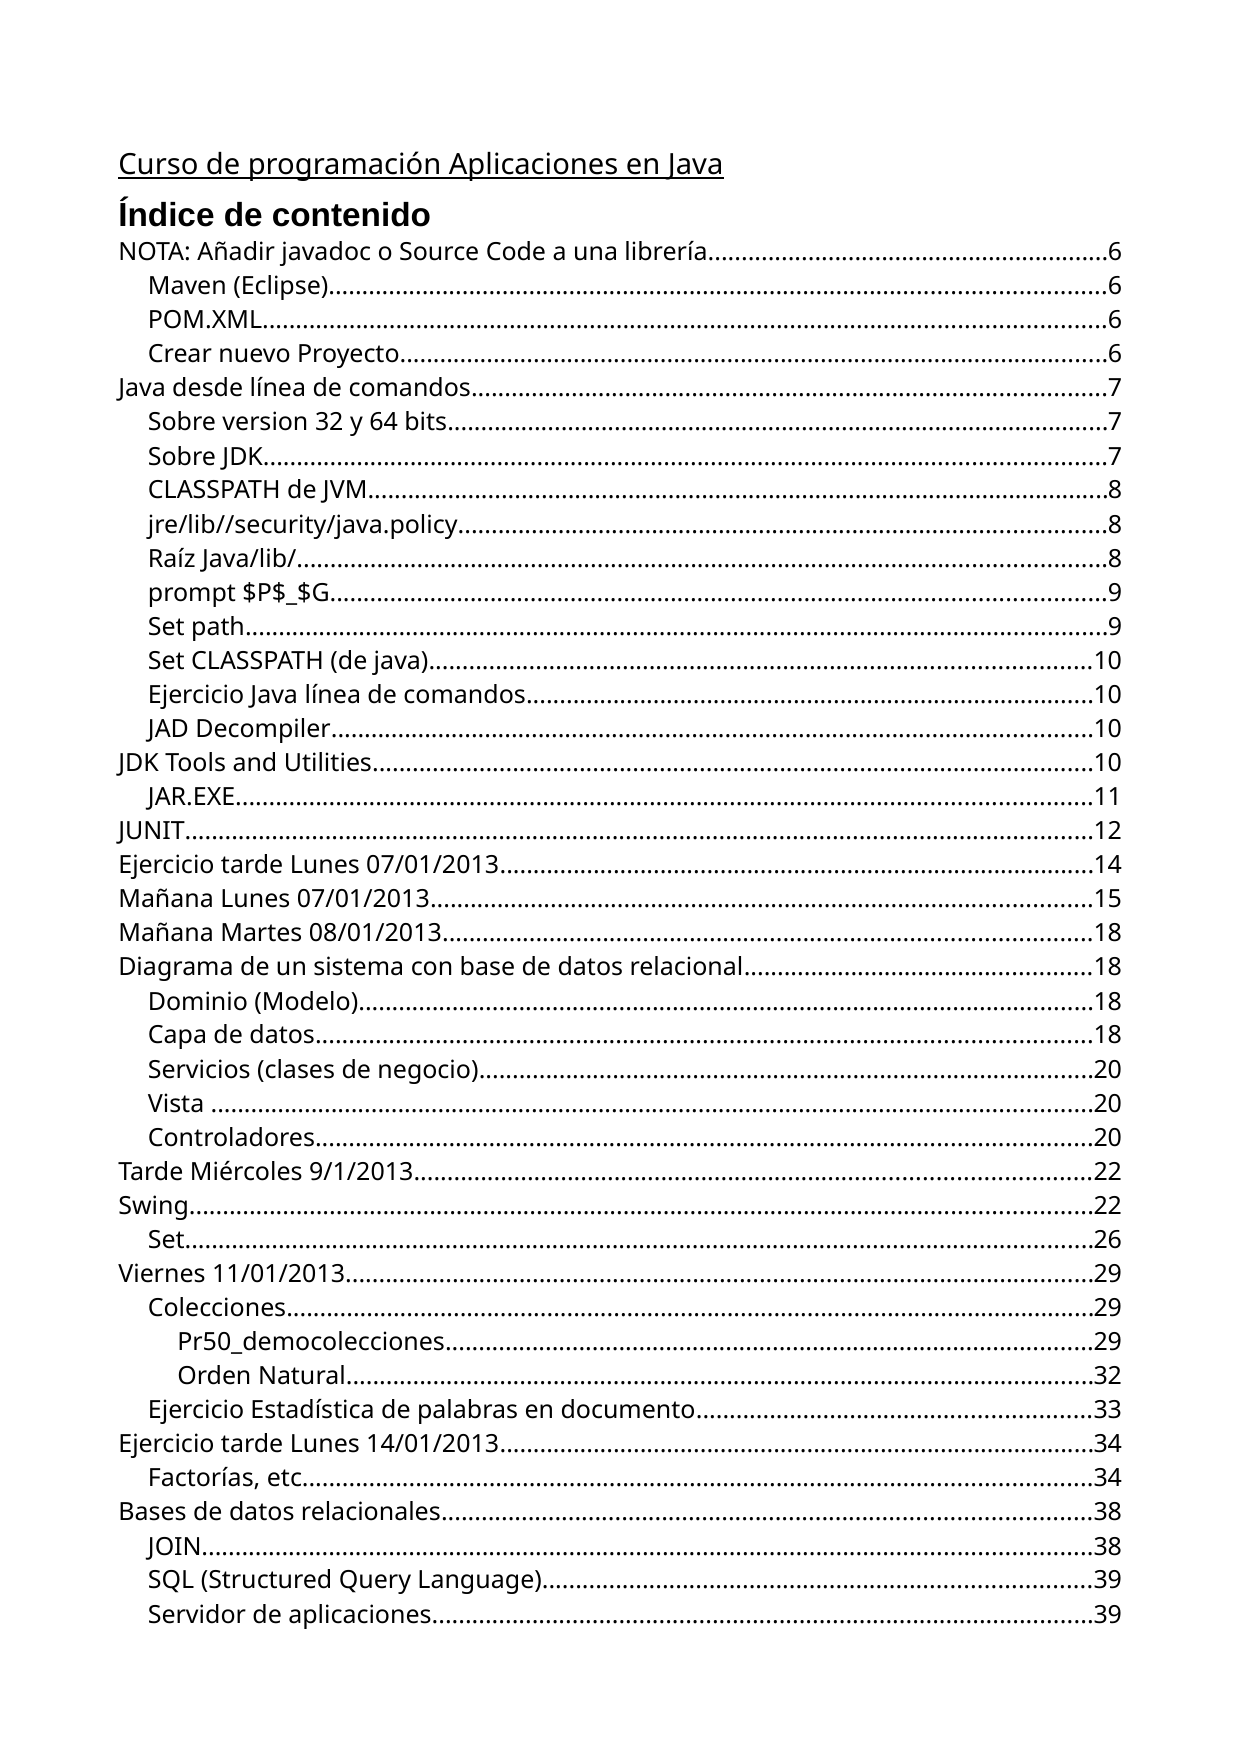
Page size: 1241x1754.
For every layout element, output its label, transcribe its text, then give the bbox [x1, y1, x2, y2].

text CLASSPATH de JVM 8 [148, 472, 1122, 506]
text JOIN 38 [148, 1528, 1122, 1562]
text Servidor de aplicaciones 39 [148, 1596, 1122, 1630]
text Ejercicio tarde Lunes 14/01/2013 34 [118, 1426, 1122, 1460]
text prompt $P$_$G 9 [148, 574, 1122, 608]
text Tarde Miércoles 9/1/2013 22 [118, 1153, 1122, 1187]
text Pr50_democolecciones 29 [177, 1324, 1122, 1358]
text Viernes 11/01/2013 29 [118, 1256, 1122, 1290]
text Java desde línea de comandos 7 [118, 370, 1122, 404]
text Set path 9 [148, 608, 1122, 642]
text Colecciones 29 [148, 1290, 1122, 1324]
text POM.XML 6 [148, 302, 1122, 336]
text JAR.EXE 11 [148, 779, 1122, 813]
text Ejercicio tarde Lunes 07/01/2013 14 [118, 847, 1122, 881]
text Controladores 20 [148, 1119, 1122, 1153]
subtitle Índice de contenido [118, 195, 1122, 234]
text Sobre version 32 y 64 bits 7 [148, 404, 1122, 438]
subtitle Curso de programación Aplicaciones en Java [118, 143, 1122, 183]
text Maven (Eclipse) 6 [148, 268, 1122, 302]
text Set CLASSPATH (de java) 10 [148, 642, 1122, 677]
text Raíz Java/lib/ 8 [148, 540, 1122, 574]
text JDK Tools and Utilities 10 [118, 745, 1122, 779]
text Crear nuevo Proyecto 6 [148, 336, 1122, 370]
text Set 26 [148, 1222, 1122, 1256]
text Mañana Martes 08/01/2013 18 [118, 915, 1122, 949]
text Ejercicio Java línea de comandos 10 [148, 677, 1122, 711]
text Mañana Lunes 07/01/2013 15 [118, 881, 1122, 915]
text Servicios (clases de negocio) 20 [148, 1051, 1122, 1085]
text Sobre JDK 7 [148, 438, 1122, 472]
text Swing 22 [118, 1187, 1122, 1222]
text Bases de datos relacionales 38 [118, 1494, 1122, 1528]
text Capa de datos 18 [148, 1017, 1122, 1051]
text SQL (Structured Query Language) 39 [148, 1562, 1122, 1596]
text Diagrama de un sistema con base de datos relacional 18 [118, 949, 1122, 983]
text JAD Decompiler 10 [148, 711, 1122, 745]
text Ejercicio Estadística de palabras en documento 33 [148, 1392, 1122, 1426]
text Orden Natural 32 [177, 1358, 1122, 1392]
text Vista 20 [148, 1085, 1122, 1119]
text Dominio (Modelo) 18 [148, 983, 1122, 1017]
text Factorías, etc. 34 [148, 1460, 1122, 1494]
text NOTA: Añadir javadoc o Source Code a una librería 6 [118, 234, 1122, 268]
text jre/lib//security/java.policy 8 [148, 506, 1122, 540]
text JUNIT 12 [118, 813, 1122, 847]
